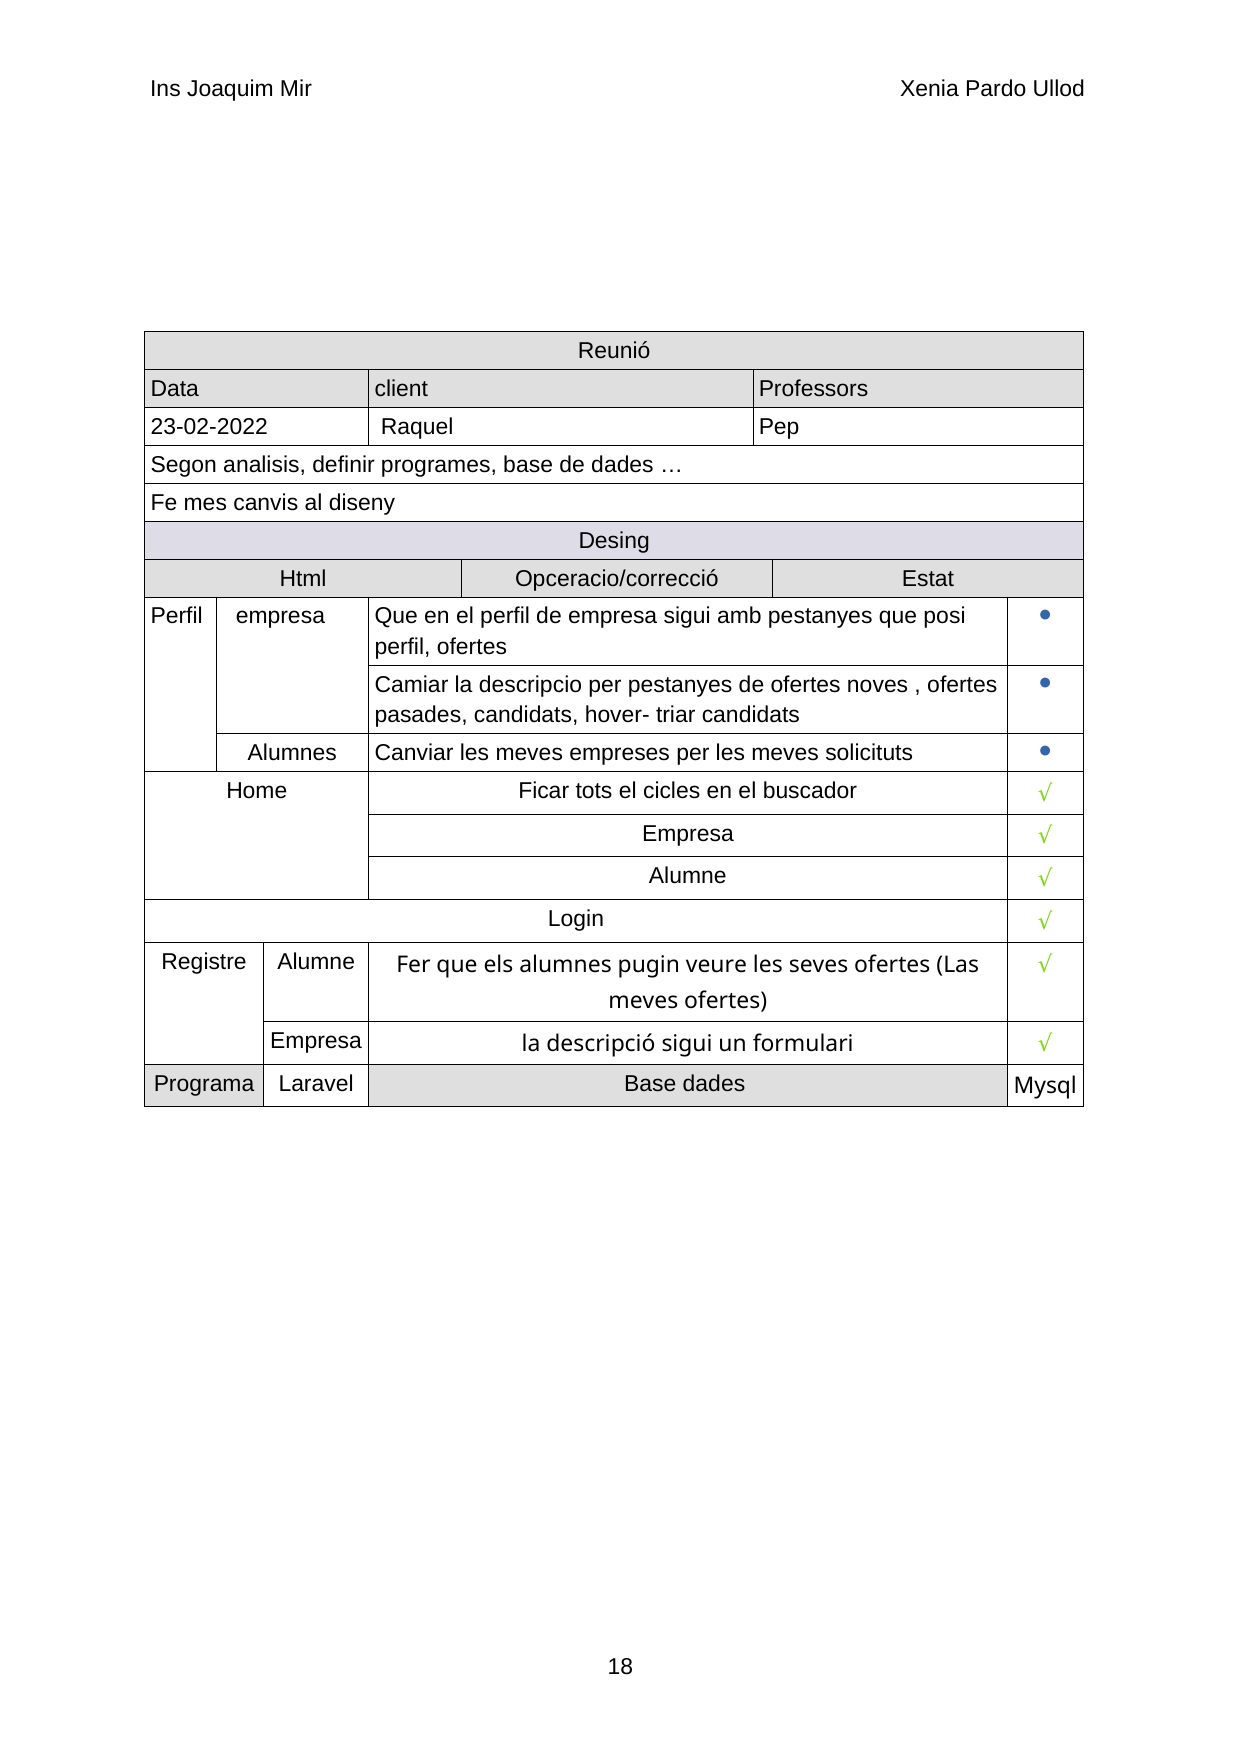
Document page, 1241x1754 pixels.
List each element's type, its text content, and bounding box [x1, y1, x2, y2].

table_cell la descripció sigui un formulari [369, 1022, 1007, 1064]
table_cell Alumne [264, 943, 368, 1021]
table_cell Canviar les meves empreses per les meves solicituts [369, 734, 1007, 771]
table_cell Registre [145, 943, 263, 1064]
table_cell Desing [145, 522, 1083, 559]
table_cell √ [1008, 857, 1083, 899]
table_cell ● [1008, 598, 1083, 665]
table_cell Programa [145, 1065, 263, 1106]
table_cell Segon analisis, definir programes, base de dades … [145, 446, 1083, 483]
table_cell 23-02-2022 [145, 408, 368, 445]
table_cell Home [145, 772, 368, 899]
table_cell Professors [754, 370, 1083, 407]
table_cell Que en el perfil de empresa sigui amb pestanyes que posi perfil, ofertes [369, 598, 1007, 665]
table_cell Perfil [145, 598, 216, 771]
table_cell Fer que els alumnes pugin veure les seves ofertes (Las meves ofertes) [369, 943, 1007, 1021]
table_cell √ [1008, 1022, 1083, 1064]
table_cell Fe mes canvis al diseny [145, 484, 1083, 521]
table_cell Html [145, 560, 461, 597]
table_cell Empresa [264, 1022, 368, 1064]
table_cell ● [1008, 666, 1083, 733]
table_cell Estat [773, 560, 1083, 597]
table_cell Raquel [369, 408, 753, 445]
table_cell client [369, 370, 753, 407]
table_cell √ [1008, 900, 1083, 942]
table_cell ● [1008, 734, 1083, 771]
table_cell Opceracio/correcció [462, 560, 772, 597]
table_cell Ficar tots el cicles en el buscador [369, 772, 1007, 814]
table_header Reunió [145, 332, 1083, 369]
table_cell √ [1008, 943, 1083, 1021]
table_cell Empresa [369, 815, 1007, 856]
table_cell Base dades [369, 1065, 1007, 1106]
table_cell Data [145, 370, 368, 407]
table_cell Pep [754, 408, 1083, 445]
table_cell empresa [217, 598, 368, 733]
table_cell Laravel [264, 1065, 368, 1106]
table_cell Alumnes [217, 734, 368, 771]
table_cell √ [1008, 815, 1083, 856]
table_cell Camiar la descripcio per pestanyes de ofertes noves , ofertes pasades, candidats, hover- triar candidats [369, 666, 1007, 733]
table_cell Mysql [1008, 1065, 1083, 1106]
table_cell √ [1008, 772, 1083, 814]
table_cell Alumne [369, 857, 1007, 899]
table_cell Login [145, 900, 1007, 942]
